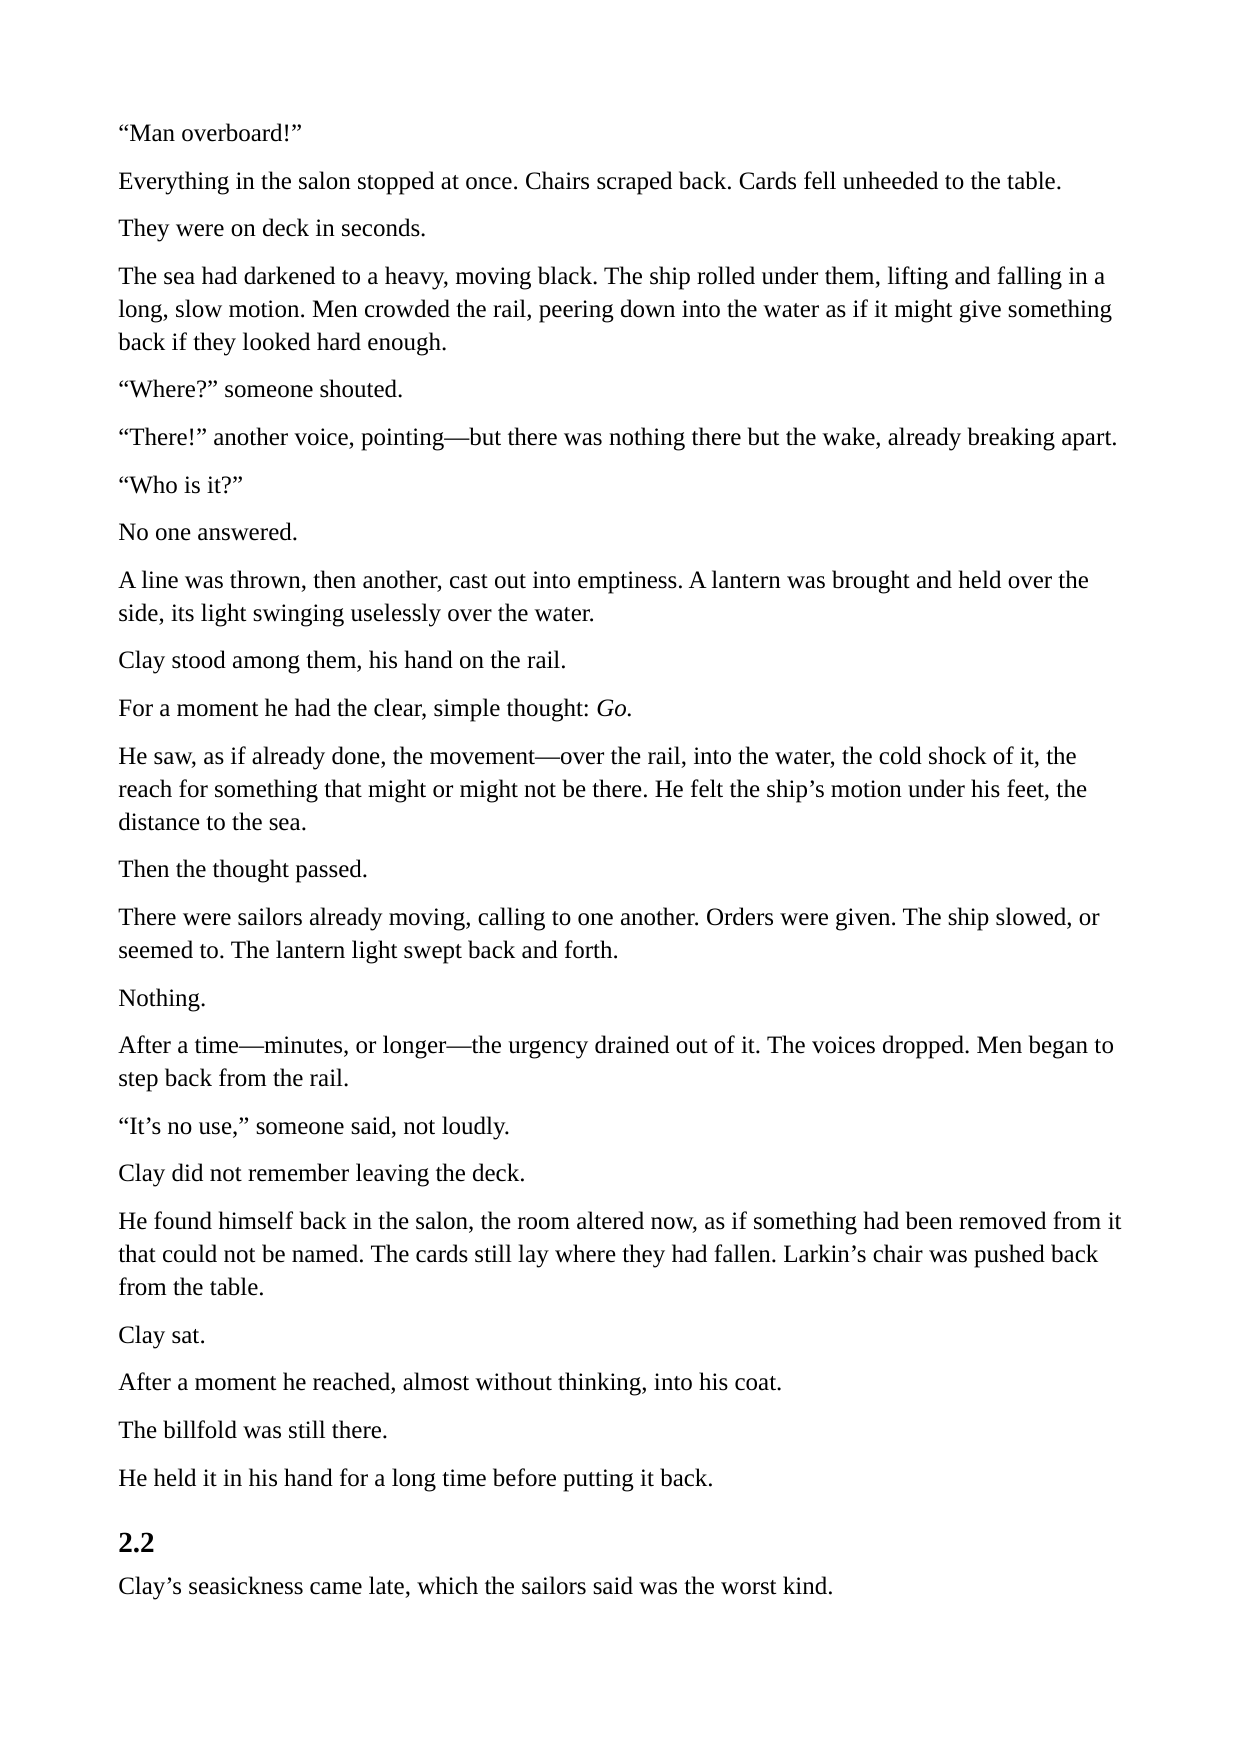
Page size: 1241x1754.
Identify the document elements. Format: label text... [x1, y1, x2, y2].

text Then the thought passed. [118, 854, 1122, 883]
text After a moment he reached, almost without thinking, into his coat. [118, 1367, 1122, 1396]
text “It’s no use,” someone said, not loudly. [118, 1111, 1122, 1140]
text After a time—minutes, or longer—the urgency drained out of it. The voices dropped. Men began to step back from the rail. [118, 1030, 1122, 1092]
text “Where?” someone shouted. [118, 374, 1122, 403]
text Clay’s seasickness came late, which the sailors said was the worst kind. [118, 1571, 1122, 1599]
text “There!” another voice, pointing—but there was nothing there but the wake, already breaking apart. [118, 422, 1122, 451]
text Clay stood among them, his hand on the rail. [118, 646, 1122, 674]
text For a moment he had the clear, simple thought: Go. [118, 693, 1122, 722]
text The sea had darkened to a heavy, moving black. The ship rolled under them, lifting and falling in a long, slow motion. Men crowded the rail, peering down into the water as if it might give something back if they looked hard enough. [118, 261, 1122, 356]
text He saw, as if already done, the movement—over the rail, into the water, the cold shock of it, the reach for something that might or might not be there. He felt the ship’s motion under his feet, the distance to the sea. [118, 741, 1122, 836]
text They were on deck in seconds. [118, 213, 1122, 242]
text No one answered. [118, 517, 1122, 546]
text “Who is it?” [118, 470, 1122, 498]
text He found himself back in the salon, the room altered now, as if something had been removed from it that could not be named. The cards still lay where they had fallen. Larkin’s chair was pushed back from the table. [118, 1206, 1122, 1301]
text Nothing. [118, 983, 1122, 1011]
text The billfold was still there. [118, 1415, 1122, 1444]
subtitle 2.2 [118, 1525, 1122, 1558]
text Clay did not remember leaving the deck. [118, 1158, 1122, 1187]
text “Man overboard!” [118, 118, 1122, 147]
text A line was thrown, then another, cast out into emptiness. A lantern was brought and held over the side, its light swinging uselessly over the water. [118, 565, 1122, 627]
text Everything in the salon stopped at once. Chairs scraped back. Cards fell unheeded to the table. [118, 166, 1122, 194]
text Clay sat. [118, 1320, 1122, 1348]
text He held it in his hand for a long time before putting it back. [118, 1463, 1122, 1491]
text There were sailors already moving, calling to one another. Orders were given. The ship slowed, or seemed to. The lantern light swept back and forth. [118, 902, 1122, 964]
